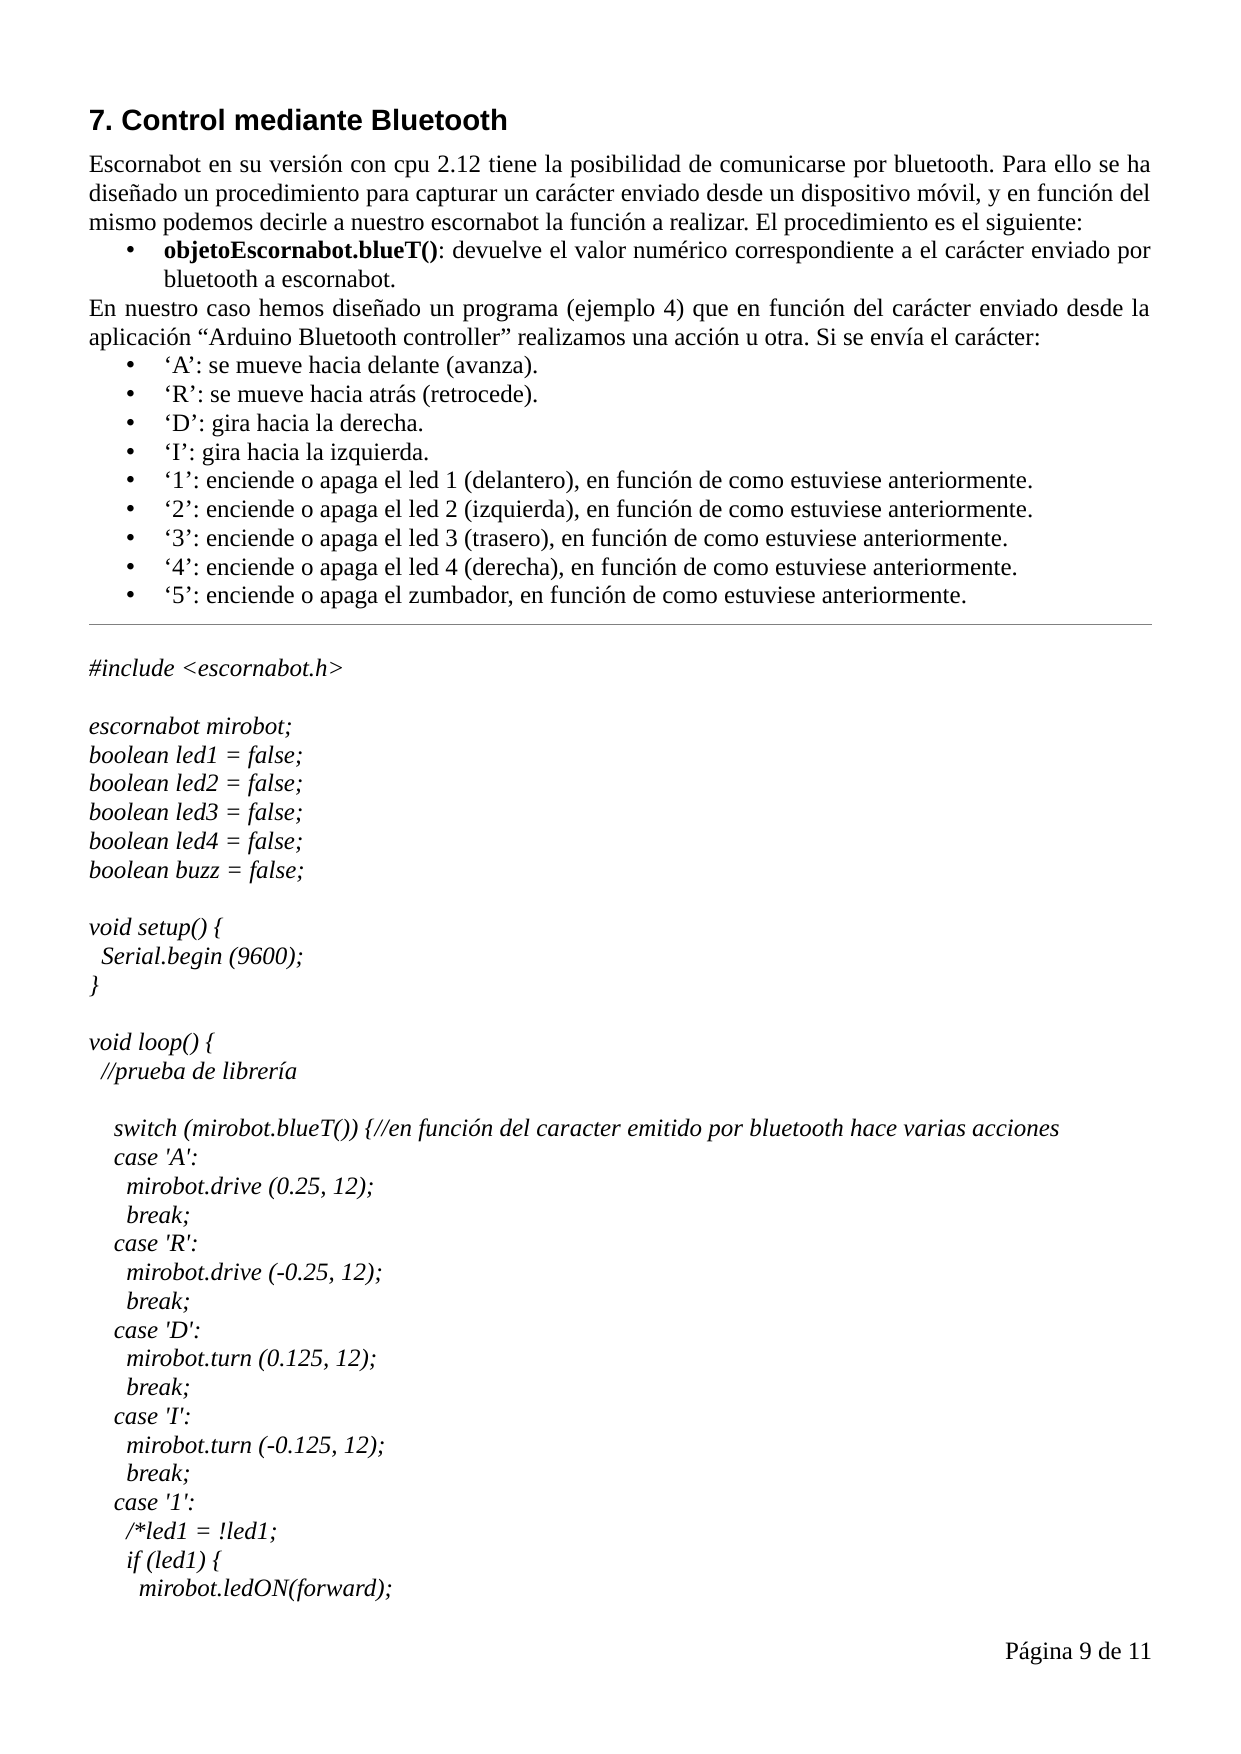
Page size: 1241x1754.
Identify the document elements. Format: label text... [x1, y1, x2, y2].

list ‘D’: gira hacia la derecha. [126, 408, 1152, 437]
list ‘5’: enciende o apaga el zumbador, en función de como estuviese anteriormente. [126, 581, 1152, 609]
text break; [88, 1372, 1152, 1401]
list objetoEscornabot.blueT(): devuelve el valor numérico correspondiente a el carácter enviado por bluetooth a escornabot. [126, 236, 1152, 293]
subtitle 7. Control mediante Bluetooth [88, 103, 1152, 137]
text mirobot.turn (0.125, 12); [88, 1343, 1152, 1372]
text boolean led4 = false; [88, 826, 1152, 855]
list ‘A’: se mueve hacia delante (avanza). [126, 351, 1152, 379]
text /*led1 = !led1; [88, 1516, 1152, 1545]
text if (led1) { [88, 1545, 1152, 1573]
list ‘1’: enciende o apaga el led 1 (delantero), en función de como estuviese anteriormente. [126, 466, 1152, 494]
text Serial.begin (9600); [88, 941, 1152, 970]
list ‘I’: gira hacia la izquierda. [126, 437, 1152, 466]
text Escornabot en su versión con cpu 2.12 tiene la posibilidad de comunicarse por bluetooth. Para ello se ha diseñado un procedimiento para capturar un carácter enviado desde un dispositivo móvil, y en función del mismo podemos decirle a nuestro escornabot la función a realizar. El procedimiento es el siguiente: [88, 149, 1152, 236]
text case 'I': [88, 1401, 1152, 1430]
text void setup() { [88, 912, 1152, 941]
text case 'A': [88, 1142, 1152, 1171]
text En nuestro caso hemos diseñado un programa (ejemplo 4) que en función del carácter enviado desde la aplicación “Arduino Bluetooth controller” realizamos una acción u otra. Si se envía el carácter: [88, 293, 1152, 351]
list ‘2’: enciende o apaga el led 2 (izquierda), en función de como estuviese anteriormente. [126, 494, 1152, 523]
text mirobot.drive (0.25, 12); [88, 1171, 1152, 1200]
text mirobot.drive (-0.25, 12); [88, 1257, 1152, 1286]
text escornabot mirobot; [88, 711, 1152, 740]
text break; [88, 1458, 1152, 1487]
text boolean led2 = false; [88, 768, 1152, 797]
text mirobot.ledON(forward); [88, 1573, 1152, 1602]
text boolean buzz = false; [88, 855, 1152, 883]
list ‘3’: enciende o apaga el led 3 (trasero), en función de como estuviese anteriormente. [126, 523, 1152, 552]
text #include <escornabot.h> [88, 653, 1152, 682]
text break; [88, 1200, 1152, 1228]
text boolean led1 = false; [88, 740, 1152, 768]
text void loop() { [88, 1027, 1152, 1056]
text //prueba de librería [88, 1056, 1152, 1085]
text case 'D': [88, 1315, 1152, 1343]
text case '1': [88, 1487, 1152, 1516]
text case 'R': [88, 1228, 1152, 1257]
text } [88, 970, 1152, 998]
text break; [88, 1286, 1152, 1315]
text switch (mirobot.blueT()) {//en función del caracter emitido por bluetooth hace varias acciones [88, 1113, 1152, 1142]
list ‘4’: enciende o apaga el led 4 (derecha), en función de como estuviese anteriormente. [126, 552, 1152, 581]
text mirobot.turn (-0.125, 12); [88, 1430, 1152, 1458]
list ‘R’: se mueve hacia atrás (retrocede). [126, 379, 1152, 408]
text boolean led3 = false; [88, 797, 1152, 826]
